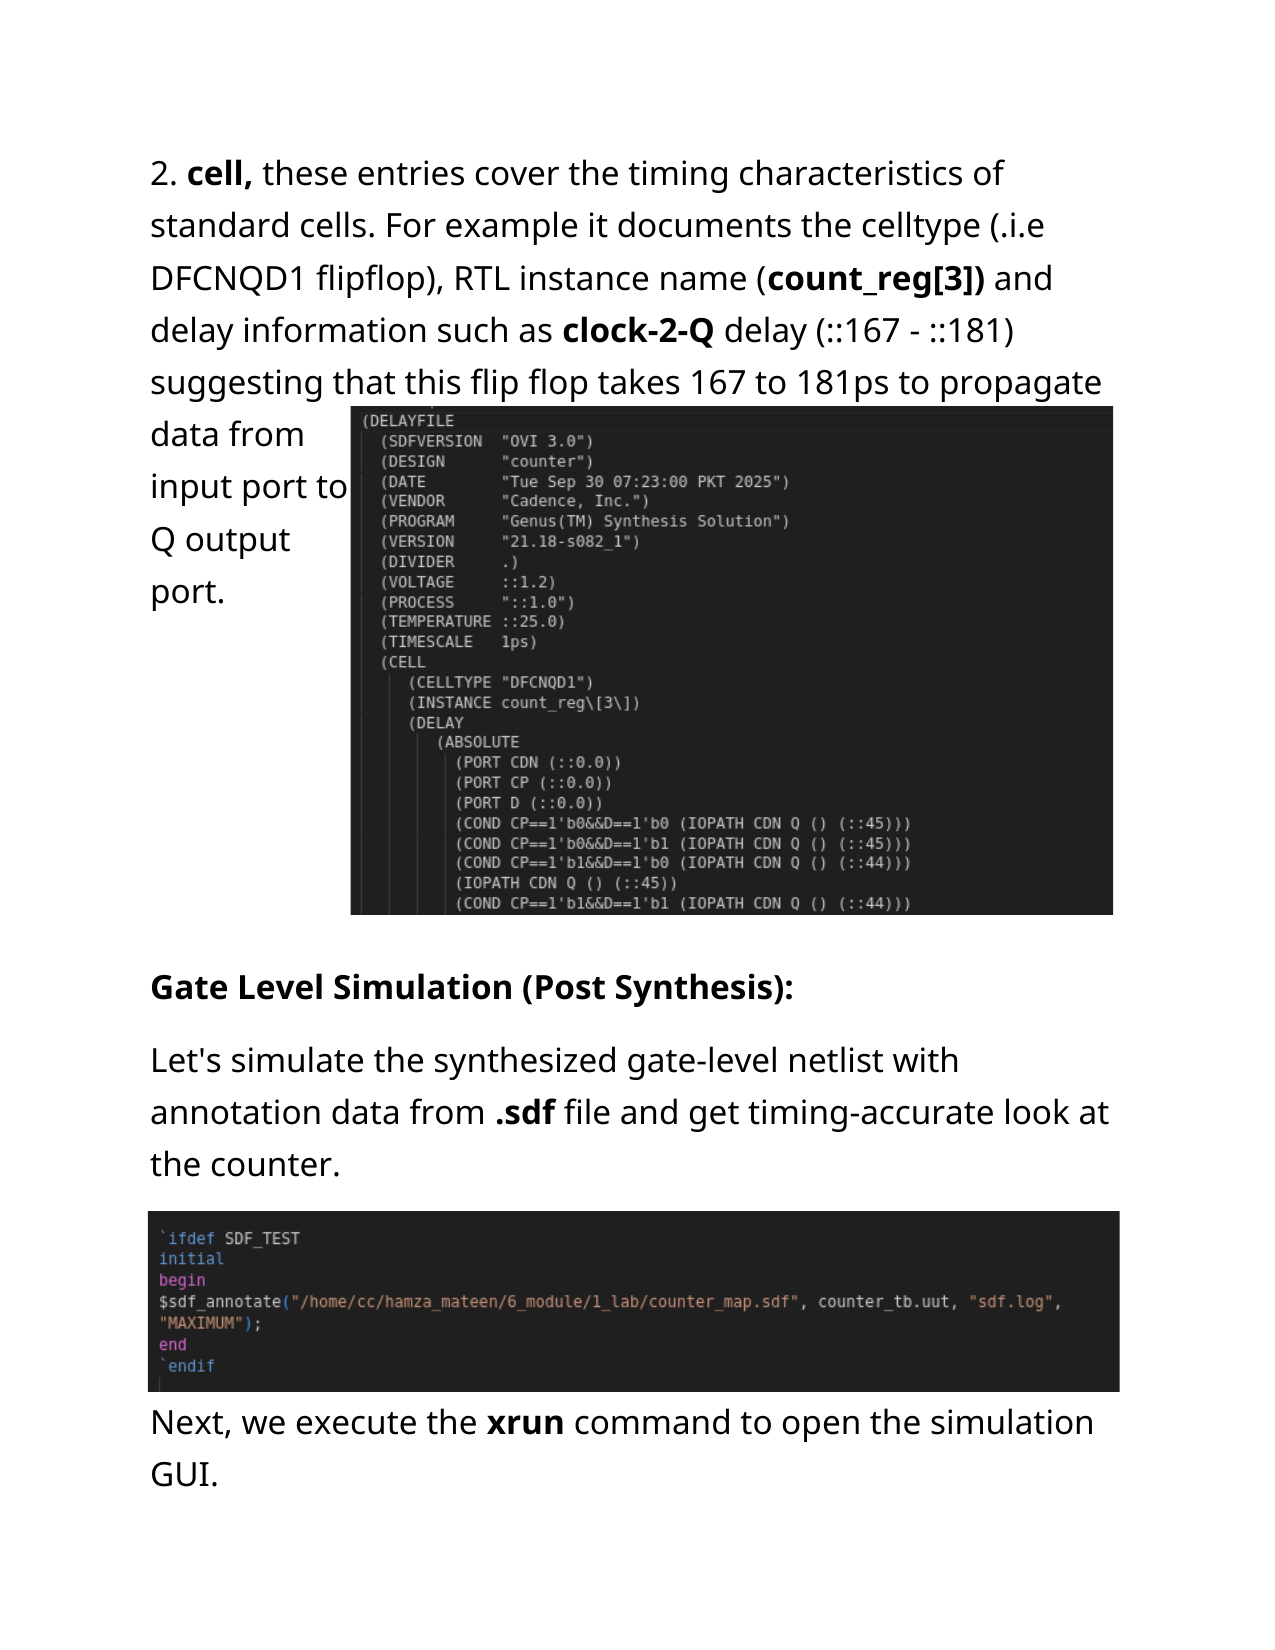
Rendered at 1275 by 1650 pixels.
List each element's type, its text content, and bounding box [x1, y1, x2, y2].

text Gate Level Simulation (Post Synthesis): [150, 964, 1125, 1009]
picture [350, 406, 569, 722]
picture [147, 1211, 478, 1350]
text 2. cell, these entries cover the timing characteristics of standard cells. For example it documents the celltype (.i.e DFCNQD1 flipflop), RTL instance name (count_reg[3]) and delay information such as clock-2-Q delay (::167 - ::181) suggesting that this flip flop takes 167 to 181ps to propagate data from input port to Q output port. [150, 150, 1125, 613]
text Next, we execute the xrun command to open the simulation GUI. [150, 1376, 1125, 1496]
text Let's simulate the synthesized gate-level netlist with annotation data from .sdf file and get timing-accurate look at the counter. [150, 1037, 1125, 1186]
